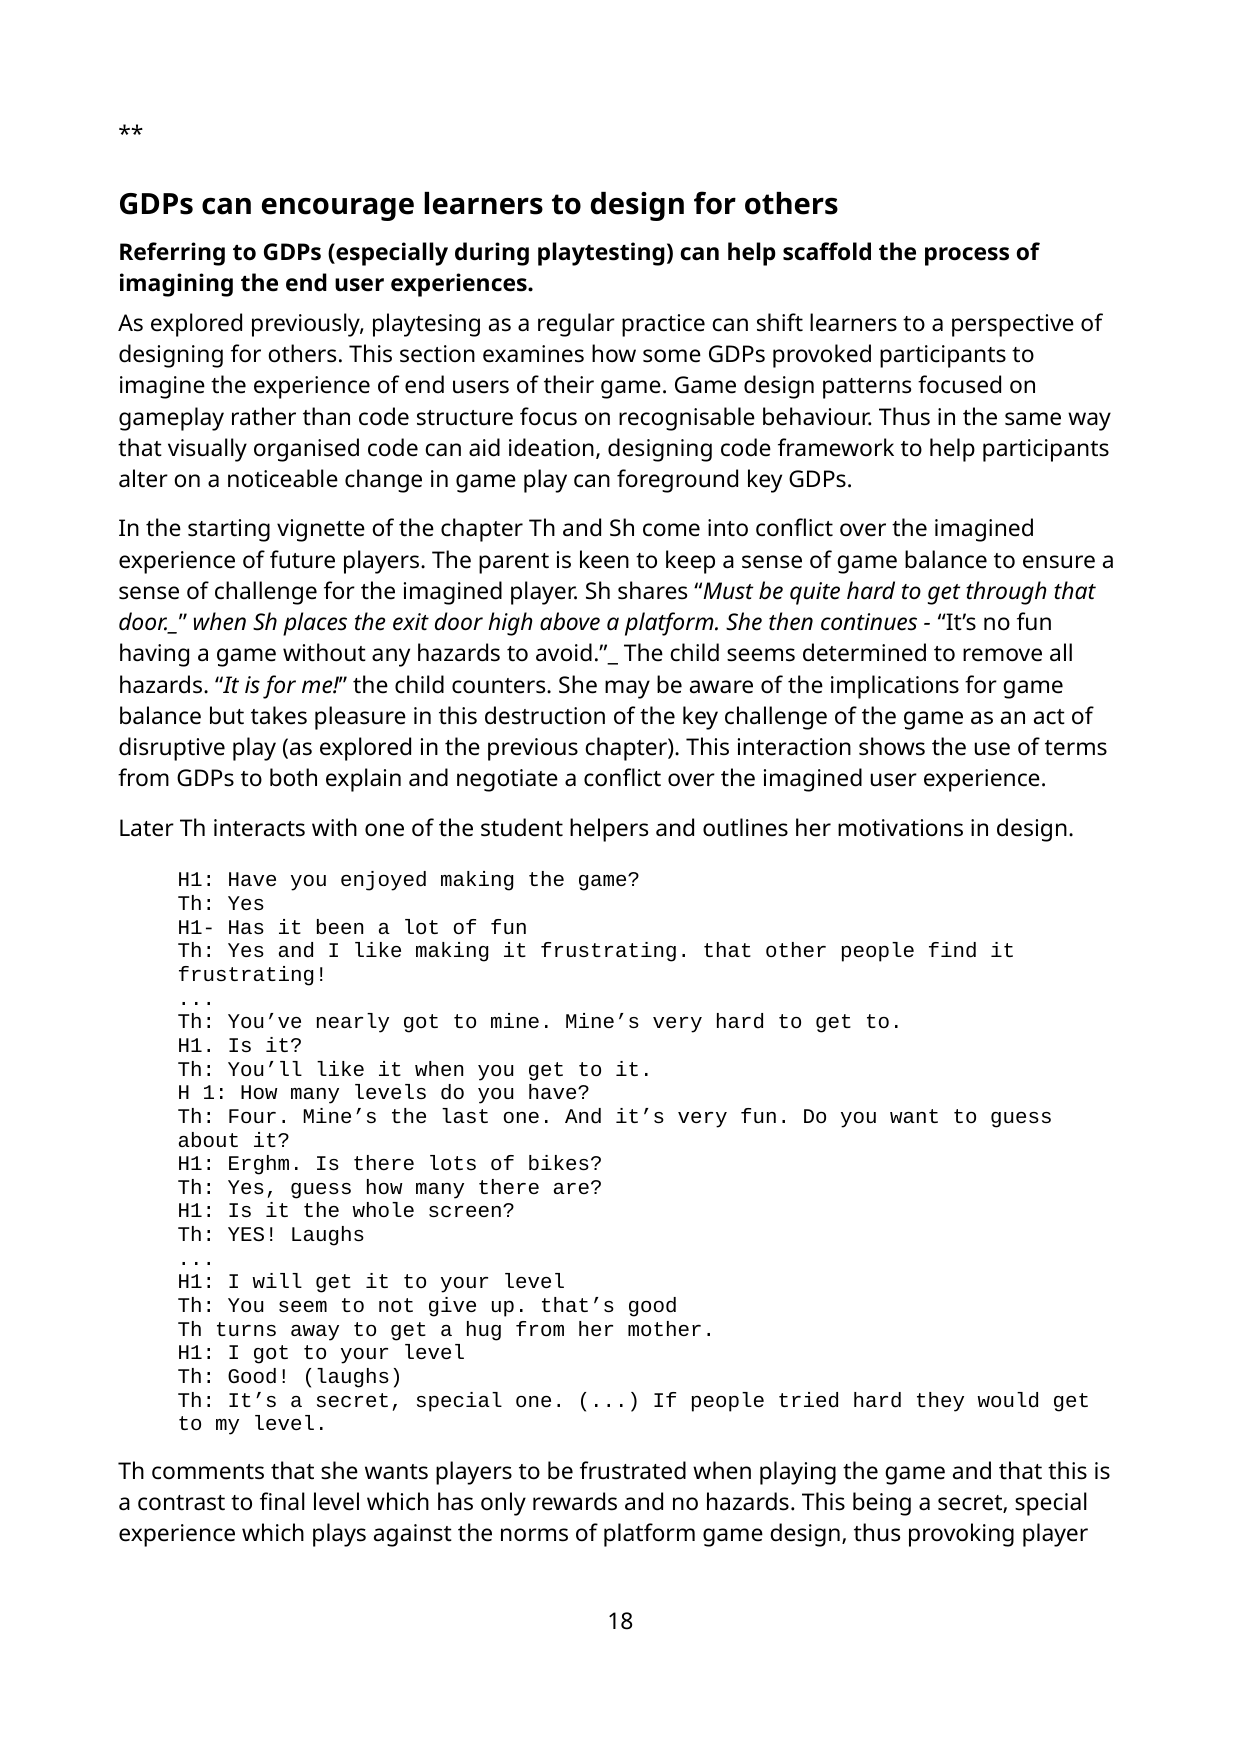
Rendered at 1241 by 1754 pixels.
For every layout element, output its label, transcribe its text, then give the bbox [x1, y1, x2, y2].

text ... [177, 1248, 1122, 1271]
text Th: Good! (laughs) [177, 1366, 1122, 1390]
text Th: YES! Laughs [177, 1224, 1122, 1248]
text H 1: How many levels do you have? [177, 1082, 1122, 1106]
text Th: Yes [177, 893, 1122, 917]
text Th comments that she wants players to be frustrated when playing the game and that this is a contrast to final level which has only rewards and no hazards. This being a secret, special experience which plays against the norms of platform game design, thus provoking player [118, 1455, 1122, 1548]
text Th: You’ll like it when you get to it. [177, 1059, 1122, 1082]
text Th: It’s a secret, special one. (...) If people tried hard they would get to my level. [177, 1390, 1122, 1437]
text ... [177, 988, 1122, 1011]
text Th: Yes, guess how many there are? [177, 1177, 1122, 1201]
text As explored previously, playtesing as a regular practice can shift learners to a perspective of designing for others. This section examines how some GDPs provoked participants to imagine the experience of end users of their game. Game design patterns focused on gameplay rather than code structure focus on recognisable behaviour. Thus in the same way that visually organised code can aid ideation, designing code framework to help participants alter on a noticeable change in game play can foreground key GDPs. [118, 307, 1122, 494]
text ** [118, 118, 1122, 149]
text Th: Yes and I like making it frustrating. that other people find it frustrating! [177, 940, 1122, 988]
text Later Th interacts with one of the student helpers and outlines her motivations in design. [118, 812, 1122, 843]
subtitle GDPs can encourage learners to design for others [118, 183, 1122, 223]
text H1: Is it the whole screen? [177, 1201, 1122, 1224]
text In the starting vignette of the chapter Th and Sh come into conflict over the imagined experience of future players. The parent is keen to keep a sense of game balance to ensure a sense of challenge for the imagined player. Sh shares “Must be quite hard to get through that door._” when Sh places the exit door high above a platform. She then continues - “It’s no fun having a game without any hazards to avoid.”_ The child seems determined to remove all hazards. “It is for me!” the child counters. She may be aware of the implications for game balance but takes pleasure in this destruction of the key challenge of the game as an act of disruptive play (as explored in the previous chapter). This interaction shows the use of terms from GDPs to both explain and negotiate a conflict over the imagined user experience. [118, 512, 1122, 794]
text Th: Four. Mine’s the last one. And it’s very fun. Do you want to guess about it? [177, 1106, 1122, 1153]
text H1. Is it? [177, 1035, 1122, 1059]
text H1: Erghm. Is there lots of bikes? [177, 1153, 1122, 1177]
text Referring to GDPs (especially during playtesting) can help scaffold the process of imagining the end user experiences. [118, 236, 1122, 298]
text H1: I got to your level [177, 1342, 1122, 1366]
text H1: Have you enjoyed making the game? [177, 869, 1122, 893]
text H1- Has it been a lot of fun [177, 917, 1122, 940]
text Th: You’ve nearly got to mine. Mine’s very hard to get to. [177, 1011, 1122, 1035]
text H1: I will get it to your level [177, 1271, 1122, 1295]
text Th turns away to get a hug from her mother. [177, 1319, 1122, 1342]
text Th: You seem to not give up. that’s good [177, 1295, 1122, 1319]
